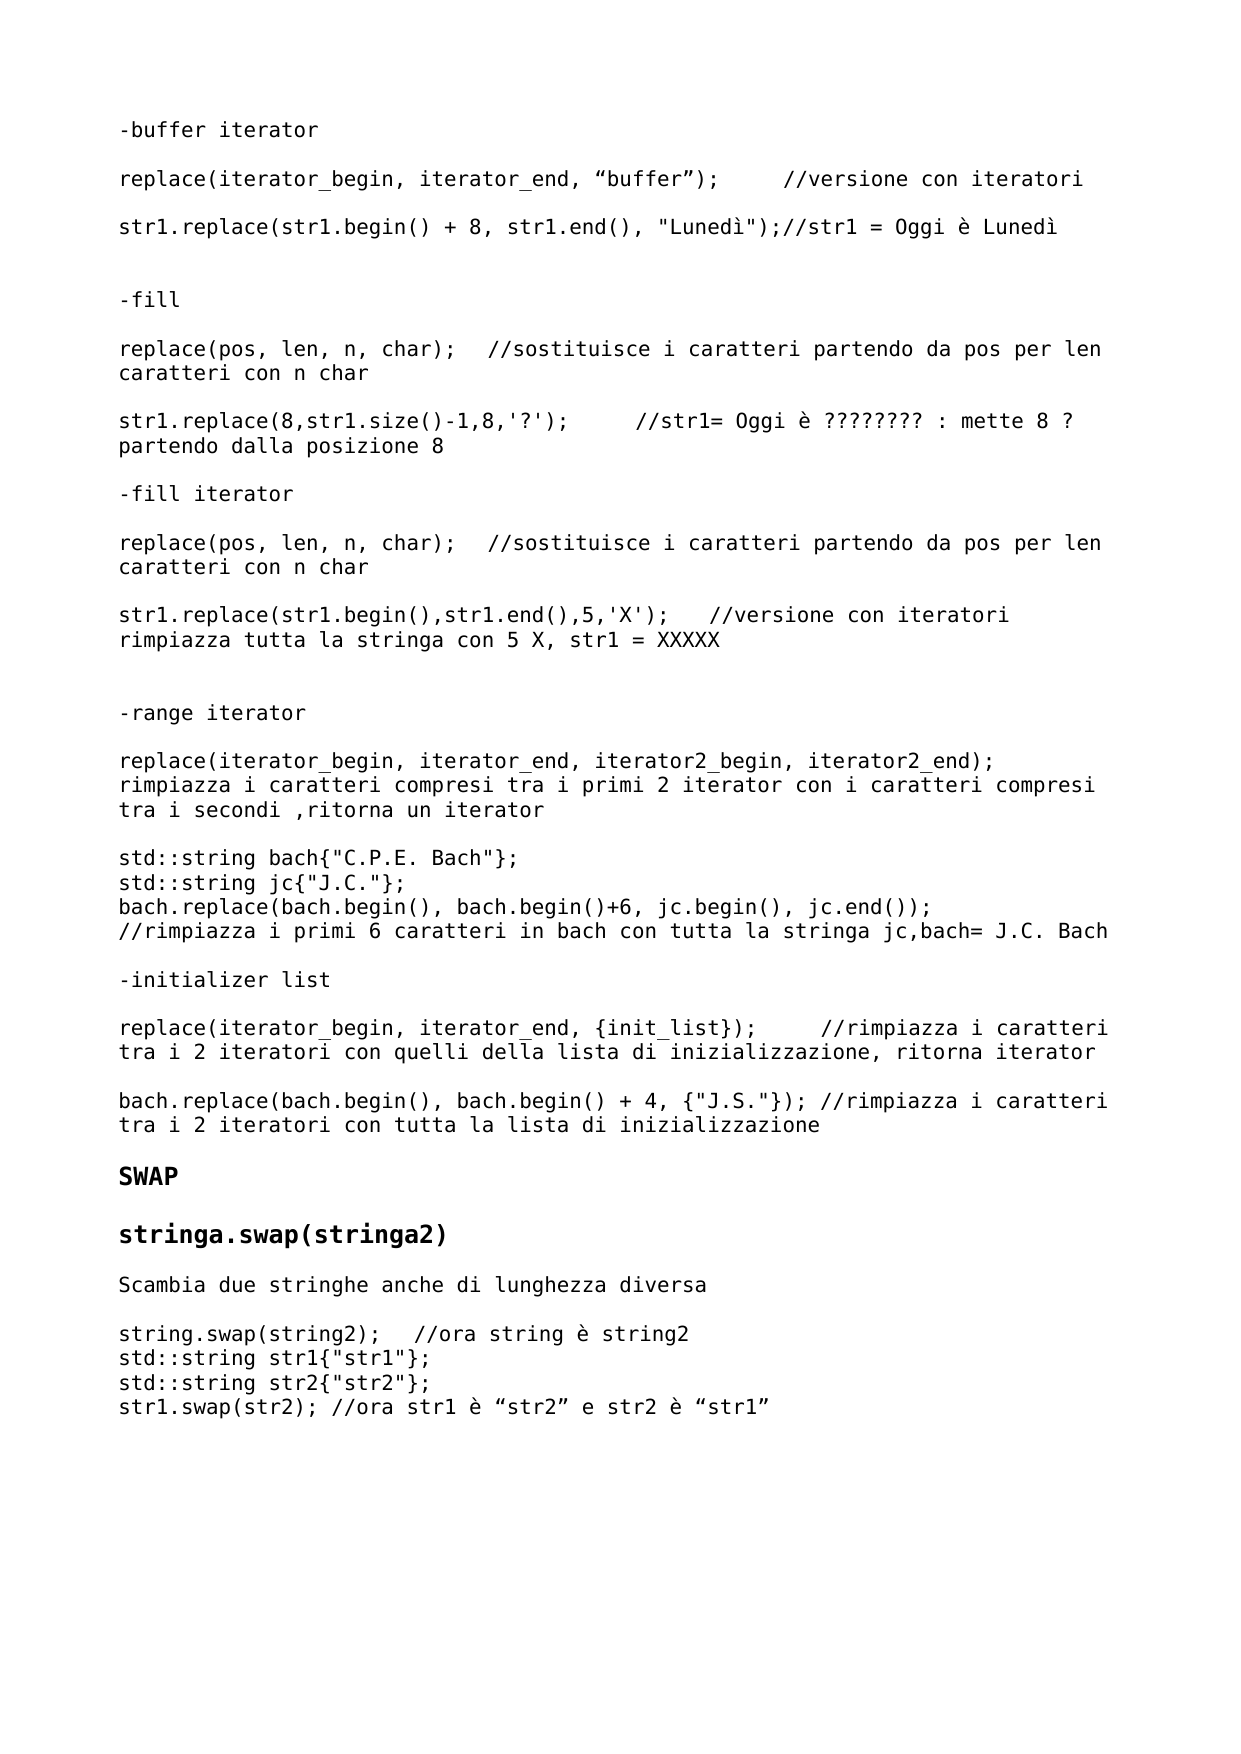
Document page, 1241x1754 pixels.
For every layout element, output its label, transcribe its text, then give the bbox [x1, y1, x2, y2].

text replace(iterator_begin, iterator_end, iterator2_begin, iterator2_end); [118, 749, 1122, 773]
text bach.replace(bach.begin(), bach.begin() + 4, {"J.S."}); //rimpiazza i caratteri tra i 2 iteratori con tutta la lista di inizializzazione [118, 1089, 1122, 1137]
text -initializer list [118, 968, 1122, 992]
text -fill iterator [118, 482, 1122, 506]
text replace(pos, len, n, char); //sostituisce i caratteri partendo da pos per len caratteri con n char [118, 337, 1122, 385]
text bach.replace(bach.begin(), bach.begin()+6, jc.begin(), jc.end()); //rimpiazza i primi 6 caratteri in bach con tutta la stringa jc,bach= J.C. Bach [118, 895, 1122, 943]
text std::string str1{"str1"}; [118, 1346, 1122, 1371]
text replace(iterator_begin, iterator_end, {init_list}); //rimpiazza i caratteri tra i 2 iteratori con quelli della lista di inizializzazione, ritorna iterator [118, 1016, 1122, 1065]
text -range iterator [118, 701, 1122, 725]
text SWAP [118, 1162, 1122, 1191]
text std::string bach{"C.P.E. Bach"}; [118, 846, 1122, 871]
text replace(iterator_begin, iterator_end, “buffer”); //versione con iteratori [118, 167, 1122, 191]
text -buffer iterator [118, 118, 1122, 142]
text str1.replace(str1.begin(),str1.end(),5,'X'); //versione con iteratori rimpiazza tutta la stringa con 5 X, str1 = XXXXX [118, 603, 1122, 652]
text rimpiazza i caratteri compresi tra i primi 2 iterator con i caratteri compresi tra i secondi ,ritorna un iterator [118, 773, 1122, 822]
text replace(pos, len, n, char); //sostituisce i caratteri partendo da pos per len caratteri con n char [118, 531, 1122, 579]
text str1.swap(str2); //ora str1 è “str2” e str2 è “str1” [118, 1395, 1122, 1419]
text Scambia due stringhe anche di lunghezza diversa [118, 1273, 1122, 1298]
text str1.replace(str1.begin() + 8, str1.end(), "Lunedì");//str1 = Oggi è Lunedì [118, 215, 1122, 239]
text std::string str2{"str2"}; [118, 1371, 1122, 1395]
text str1.replace(8,str1.size()-1,8,'?'); //str1= Oggi è ???????? : mette 8 ? partendo dalla posizione 8 [118, 409, 1122, 458]
text stringa.swap(stringa2) [118, 1220, 1122, 1249]
text string.swap(string2); //ora string è string2 [118, 1322, 1122, 1346]
text std::string jc{"J.C."}; [118, 871, 1122, 895]
text -fill [118, 288, 1122, 312]
